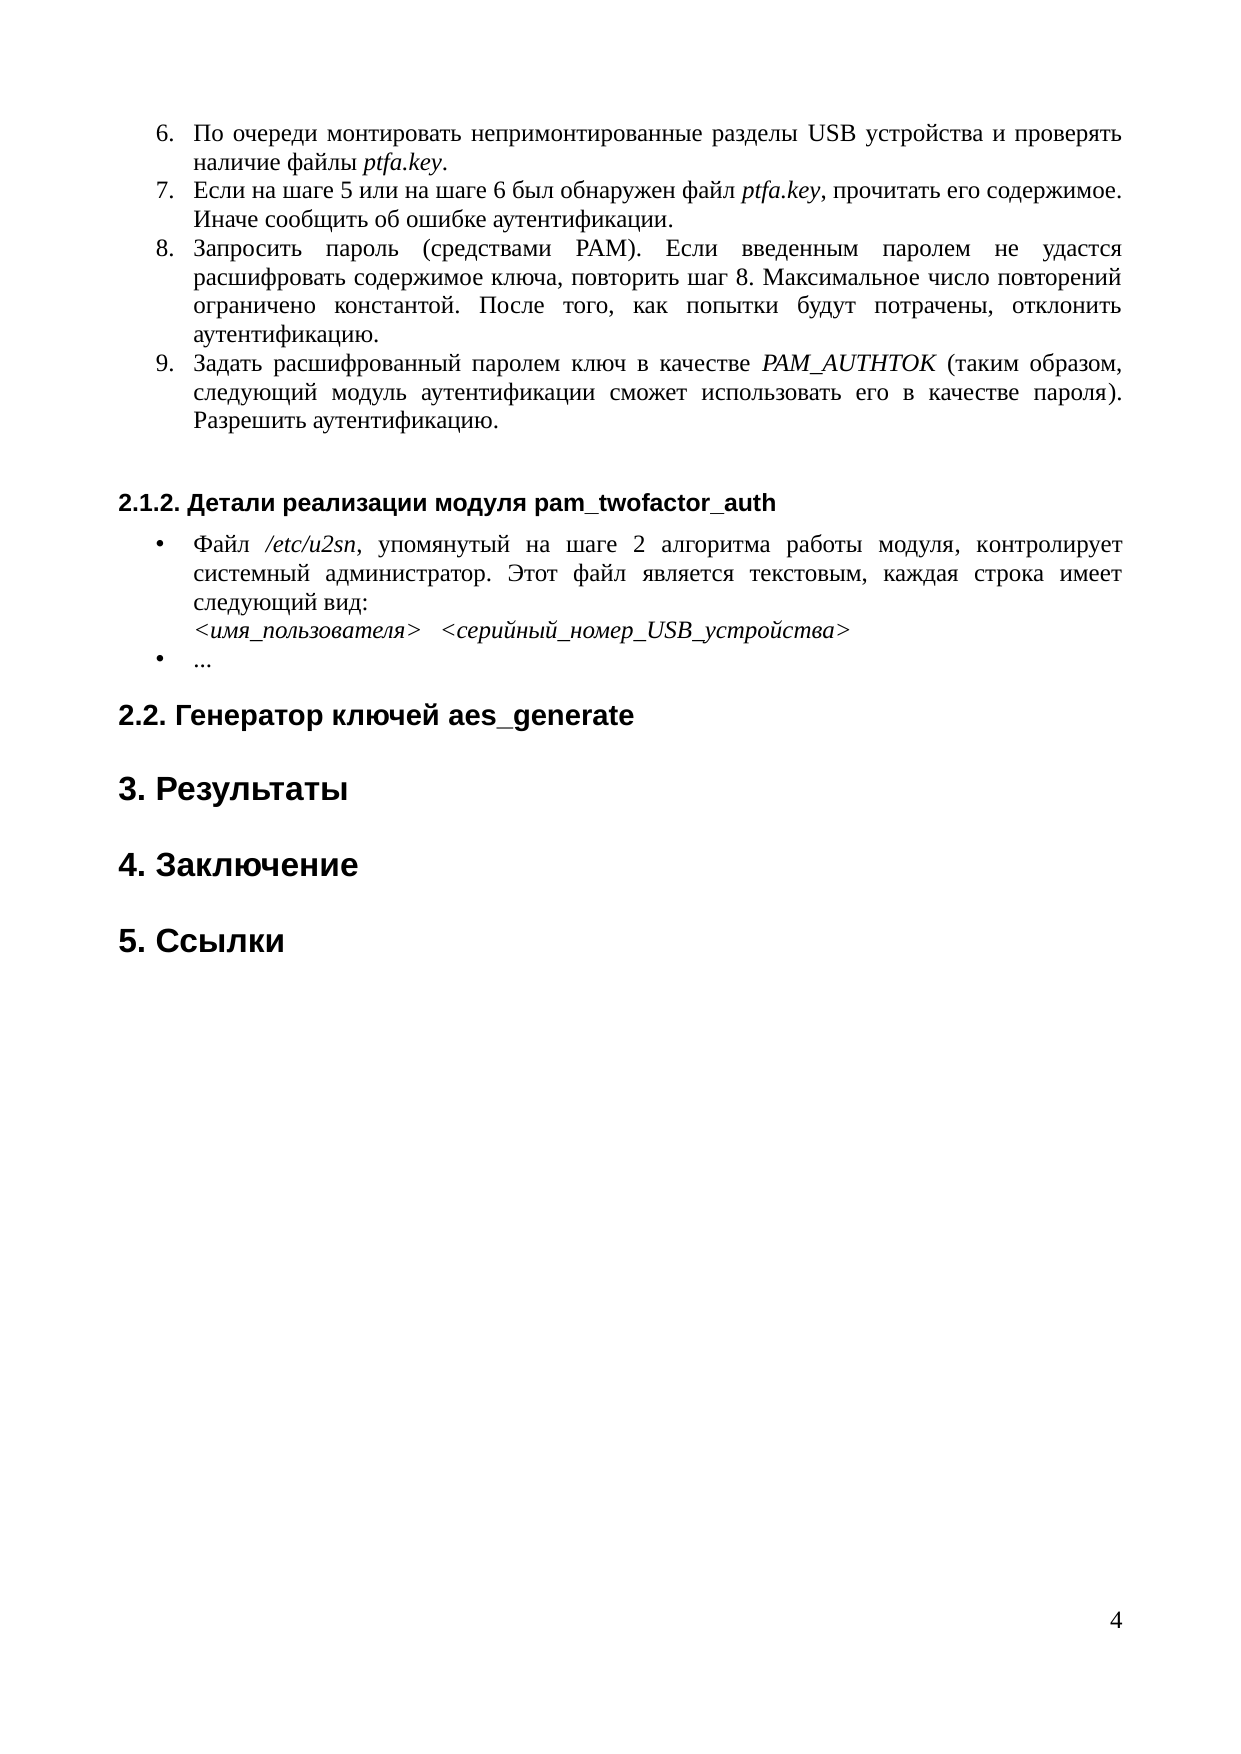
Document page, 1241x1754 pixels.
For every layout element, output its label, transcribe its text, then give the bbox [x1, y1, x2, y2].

list Файл /etc/u2sn, упомянутый на шаге 2 алгоритма работы модуля, контролирует системный администратор. Этот файл является текстовым, каждая строка имеет следующий вид: [156, 529, 1122, 615]
subtitle 5. Ссылки [118, 921, 1122, 960]
list По очереди монтировать непримонтированные разделы USB устройства и проверять наличие файлы ptfa.key. [156, 118, 1122, 176]
subtitle 2.1.2. Детали реализации модуля pam_twofactor_auth [118, 488, 1122, 517]
subtitle 2.2. Генератор ключей aes_generate [118, 698, 1122, 731]
subtitle 4. Заключение [118, 845, 1122, 884]
list <имя_пользователя> <серийный_номер_USB_устройства> [156, 615, 1122, 644]
list Запросить пароль (средствами PAM). Если введенным паролем не удастся расшифровать содержимое ключа, повторить шаг 8. Максимальное число повторений ограничено константой. После того, как попытки будут потрачены, отклонить аутентификацию. [156, 233, 1122, 348]
list Если на шаге 5 или на шаге 6 был обнаружен файл ptfa.key, прочитать его содержимое. Иначе сообщить об ошибке аутентификации. [156, 176, 1122, 233]
subtitle 3. Результаты [118, 769, 1122, 808]
list ... [156, 644, 1122, 673]
list Задать расшифрованный паролем ключ в качестве PAM_AUTHTOK (таким образом, следующий модуль аутентификации сможет использовать его в качестве пароля). Разрешить аутентификацию. [156, 348, 1122, 434]
